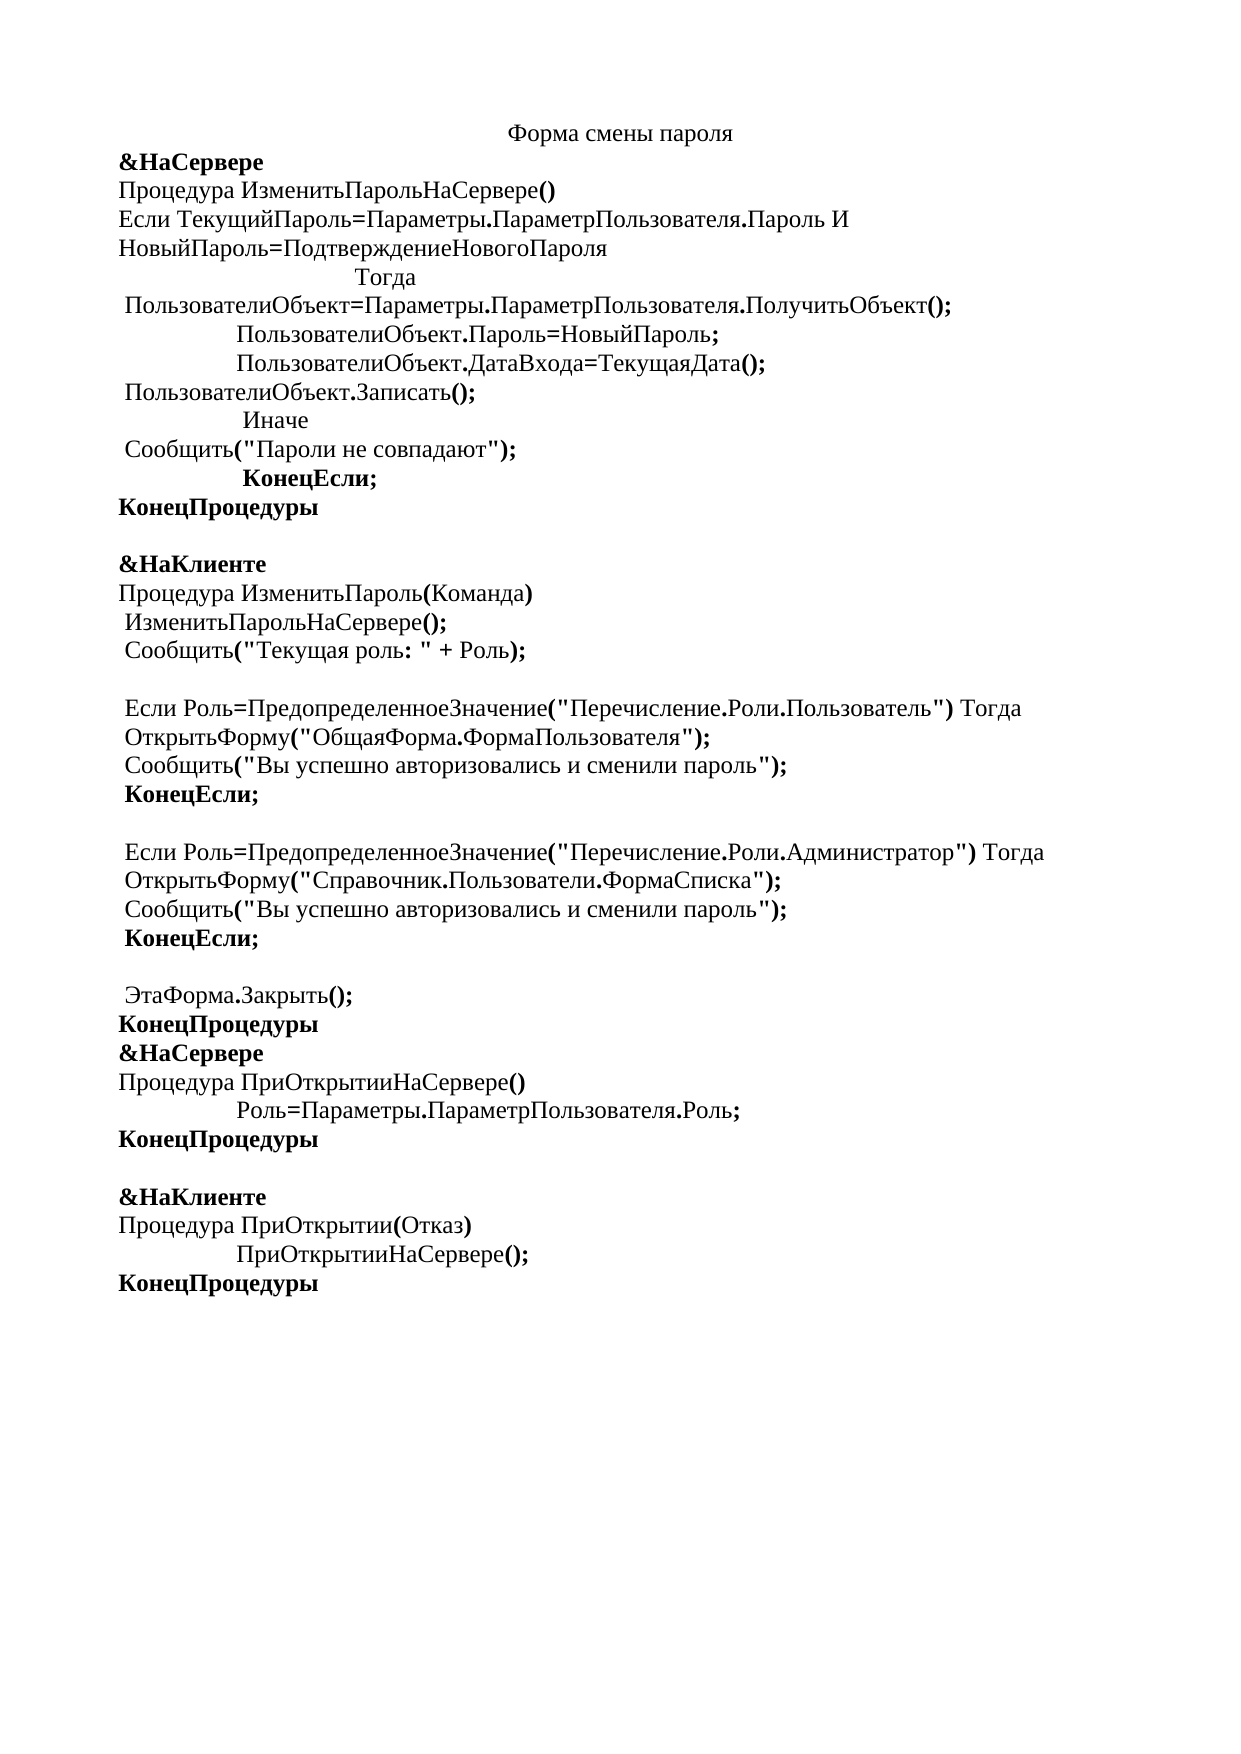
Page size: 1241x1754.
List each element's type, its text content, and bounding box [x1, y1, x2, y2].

text ПриОткрытииНаСервере(); [118, 1239, 1122, 1268]
text ОткрытьФорму("Справочник.Пользователи.ФормаСписка"); [118, 866, 1122, 894]
text ОткрытьФорму("ОбщаяФорма.ФормаПользователя"); [118, 722, 1122, 751]
text Форма смены пароля [118, 118, 1122, 147]
text КонецЕсли; [118, 923, 1122, 952]
text КонецПроцедуры [118, 1268, 1122, 1297]
text КонецЕсли; [118, 779, 1122, 808]
text Если Роль=ПредопределенноеЗначение("Перечисление.Роли.Пользователь") Тогда [118, 693, 1122, 722]
text Сообщить("Вы успешно авторизовались и сменили пароль"); [118, 894, 1122, 923]
text Роль=Параметры.ПараметрПользователя.Роль; [118, 1096, 1122, 1124]
text ИзменитьПарольНаСервере(); [118, 607, 1122, 636]
text &НаКлиенте [118, 1182, 1122, 1211]
text Процедура ПриОткрытии(Отказ) [118, 1211, 1122, 1239]
text Процедура ИзменитьПарольНаСервере() [118, 176, 1122, 204]
text Процедура ПриОткрытииНаСервере() [118, 1067, 1122, 1096]
text Сообщить("Пароли не совпадают"); [118, 434, 1122, 463]
text ПользователиОбъект.Пароль=НовыйПароль; [118, 319, 1122, 348]
text Иначе [118, 406, 1122, 434]
text Процедура ИзменитьПароль(Команда) [118, 578, 1122, 607]
text ПользователиОбъект=Параметры.ПараметрПользователя.ПолучитьОбъект(); [118, 291, 1122, 319]
text Если Роль=ПредопределенноеЗначение("Перечисление.Роли.Администратор") Тогда [118, 837, 1122, 866]
text ПользователиОбъект.ДатаВхода=ТекущаяДата(); [118, 348, 1122, 377]
text КонецПроцедуры [118, 1009, 1122, 1038]
text ПользователиОбъект.Записать(); [118, 377, 1122, 406]
text КонецПроцедуры [118, 1124, 1122, 1153]
text &НаКлиенте [118, 549, 1122, 578]
text Сообщить("Вы успешно авторизовались и сменили пароль"); [118, 751, 1122, 779]
text Если ТекущийПароль=Параметры.ПараметрПользователя.Пароль И НовыйПароль=ПодтверждениеНовогоПароля [118, 204, 1122, 262]
text Тогда [118, 262, 1122, 291]
text КонецЕсли; [118, 463, 1122, 492]
text Сообщить("Текущая роль: " + Роль); [118, 636, 1122, 664]
text ЭтаФорма.Закрыть(); [118, 981, 1122, 1009]
text КонецПроцедуры [118, 492, 1122, 521]
text &НаСервере [118, 1038, 1122, 1067]
text &НаСервере [118, 147, 1122, 176]
